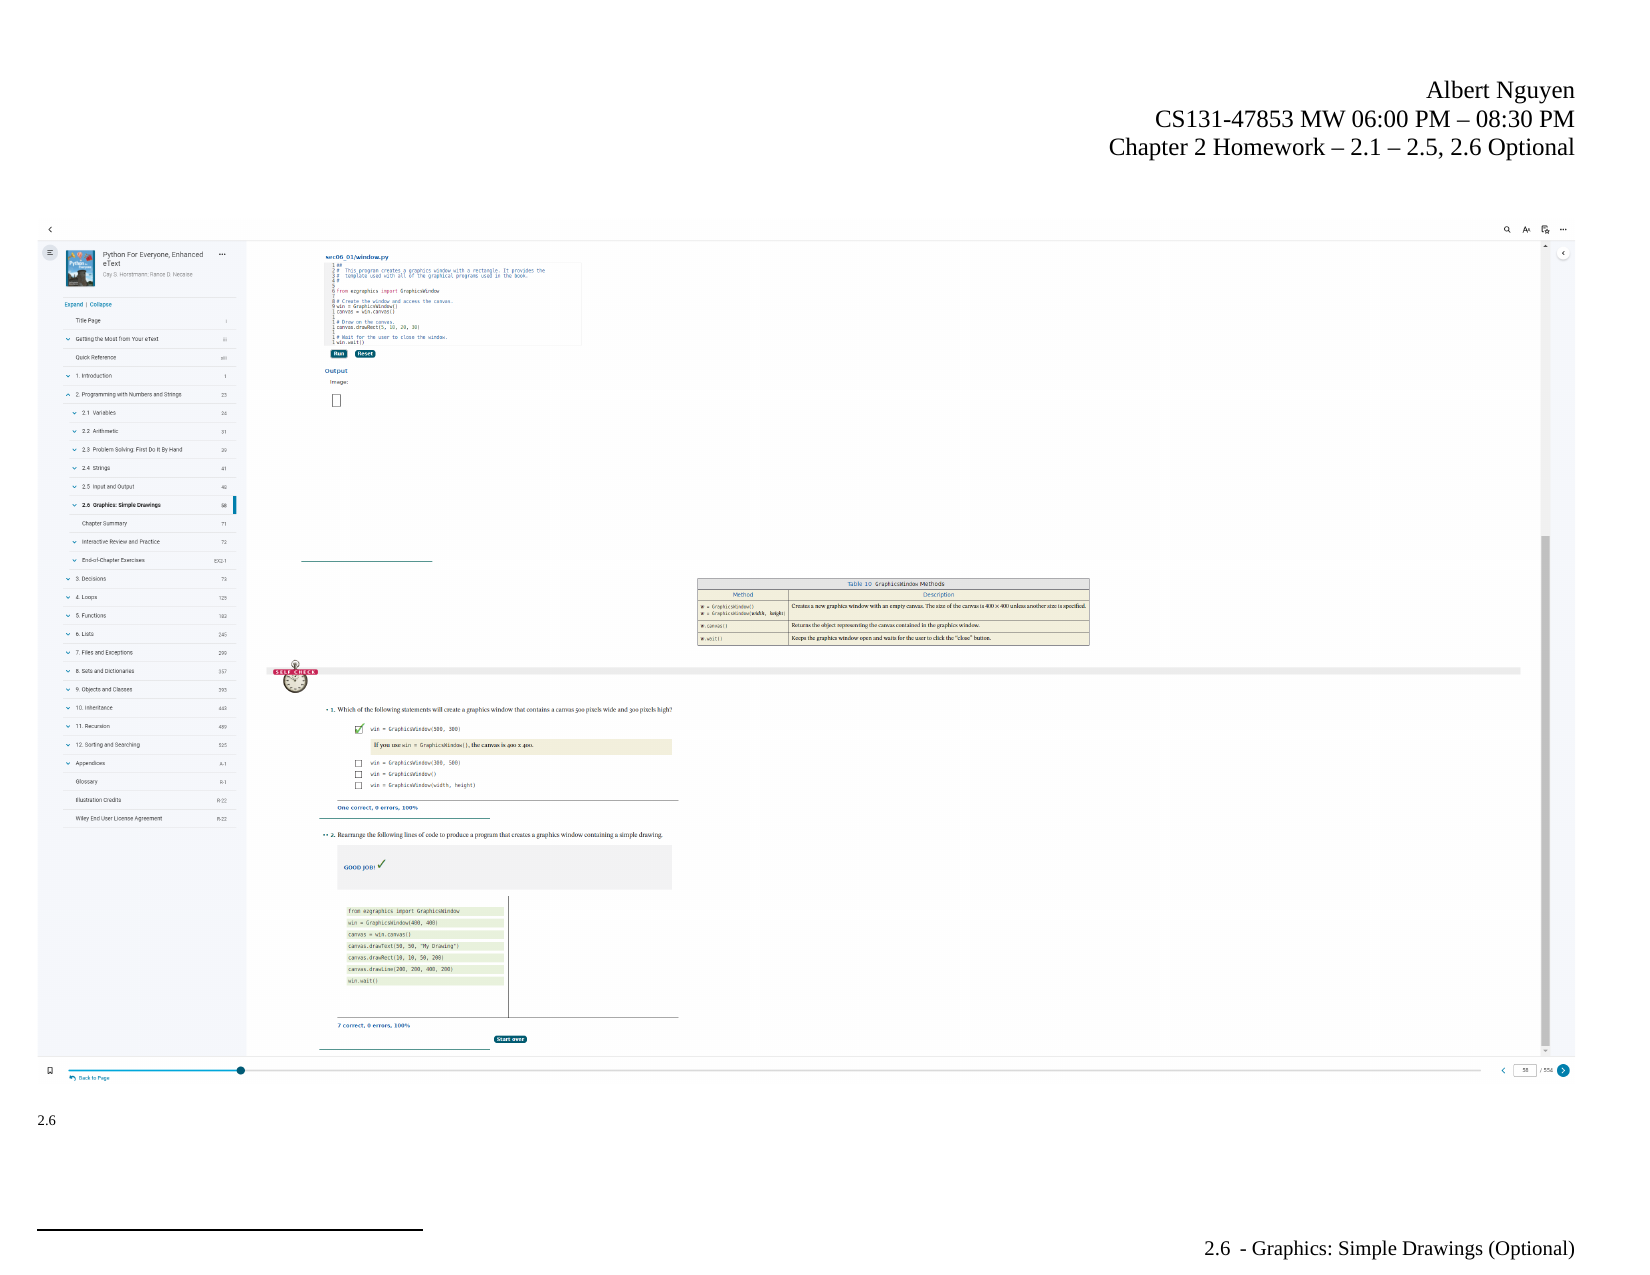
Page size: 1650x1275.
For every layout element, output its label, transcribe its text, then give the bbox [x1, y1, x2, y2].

picture [37, 218, 1575, 1084]
text - Graphics: Simple Drawings (Optional) [37, 1236, 1575, 1260]
